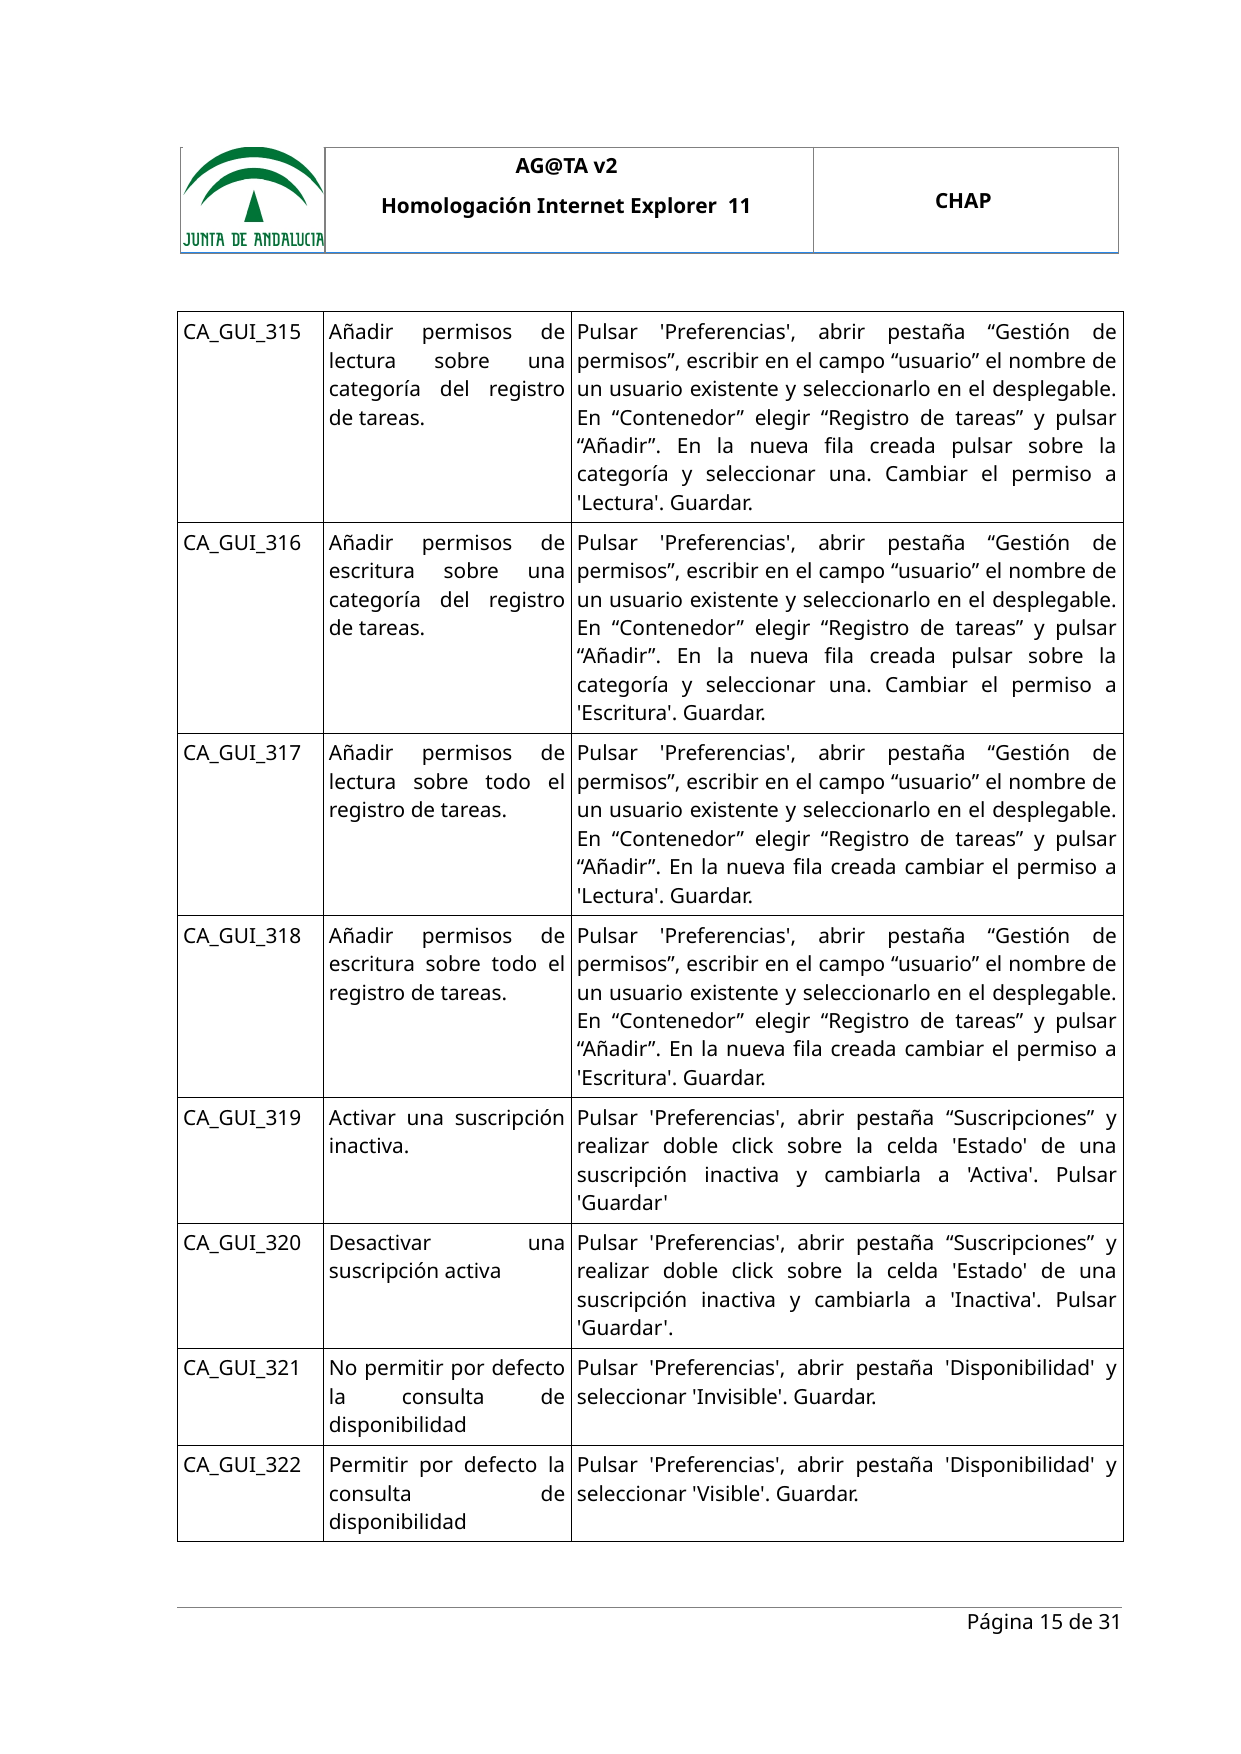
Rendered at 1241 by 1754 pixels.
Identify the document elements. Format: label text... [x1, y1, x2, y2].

table_cell Activar una suscripción inactiva. [324, 1098, 571, 1222]
table_cell Permitir por defecto la consulta de disponibilidad [324, 1446, 571, 1541]
table_cell CA_GUI_319 [178, 1098, 323, 1222]
table_cell Pulsar 'Preferencias', abrir pestaña “Gestión de permisos”, escribir en el campo “usuario” el nombre de un usuario existente y seleccionarlo en el desplegable. En “Contenedor” elegir “Registro de tareas” y pulsar “Añadir”. En la nueva fila creada pulsar sobre la categoría y seleccionar una. Cambiar el permiso a 'Escritura'. Guardar. [572, 523, 1123, 733]
table_cell CA_GUI_318 [178, 916, 323, 1097]
picture [183, 147, 324, 246]
table_cell Pulsar 'Preferencias', abrir pestaña “Gestión de permisos”, escribir en el campo “usuario” el nombre de un usuario existente y seleccionarlo en el desplegable. En “Contenedor” elegir “Registro de tareas” y pulsar “Añadir”. En la nueva fila creada pulsar sobre la categoría y seleccionar una. Cambiar el permiso a 'Lectura'. Guardar. [572, 312, 1123, 522]
table_cell CA_GUI_316 [178, 523, 323, 733]
table_cell Añadir permisos de lectura sobre una categoría del registro de tareas. [324, 312, 571, 522]
table_cell Añadir permisos de escritura sobre todo el registro de tareas. [324, 916, 571, 1097]
table_cell CA_GUI_315 [178, 312, 323, 522]
table_cell Añadir permisos de lectura sobre todo el registro de tareas. [324, 734, 571, 915]
table_cell Pulsar 'Preferencias', abrir pestaña “Suscripciones” y realizar doble click sobre la celda 'Estado' de una suscripción inactiva y cambiarla a 'Activa'. Pulsar 'Guardar' [572, 1098, 1123, 1222]
table_cell CA_GUI_322 [178, 1446, 323, 1541]
table_cell Pulsar 'Preferencias', abrir pestaña “Suscripciones” y realizar doble click sobre la celda 'Estado' de una suscripción inactiva y cambiarla a 'Inactiva'. Pulsar 'Guardar'. [572, 1224, 1123, 1348]
table_cell Pulsar 'Preferencias', abrir pestaña “Gestión de permisos”, escribir en el campo “usuario” el nombre de un usuario existente y seleccionarlo en el desplegable. En “Contenedor” elegir “Registro de tareas” y pulsar “Añadir”. En la nueva fila creada cambiar el permiso a 'Lectura'. Guardar. [572, 734, 1123, 915]
table_cell No permitir por defecto la consulta de disponibilidad [324, 1349, 571, 1444]
table_cell CA_GUI_321 [178, 1349, 323, 1444]
table_cell Desactivar una suscripción activa [324, 1224, 571, 1348]
table_cell Pulsar 'Preferencias', abrir pestaña 'Disponibilidad' y seleccionar 'Invisible'. Guardar. [572, 1349, 1123, 1444]
table_cell Pulsar 'Preferencias', abrir pestaña 'Disponibilidad' y seleccionar 'Visible'. Guardar. [572, 1446, 1123, 1541]
table_cell Añadir permisos de escritura sobre una categoría del registro de tareas. [324, 523, 571, 733]
table_cell CA_GUI_320 [178, 1224, 323, 1348]
table_cell CA_GUI_317 [178, 734, 323, 915]
table_cell Pulsar 'Preferencias', abrir pestaña “Gestión de permisos”, escribir en el campo “usuario” el nombre de un usuario existente y seleccionarlo en el desplegable. En “Contenedor” elegir “Registro de tareas” y pulsar “Añadir”. En la nueva fila creada cambiar el permiso a 'Escritura'. Guardar. [572, 916, 1123, 1097]
